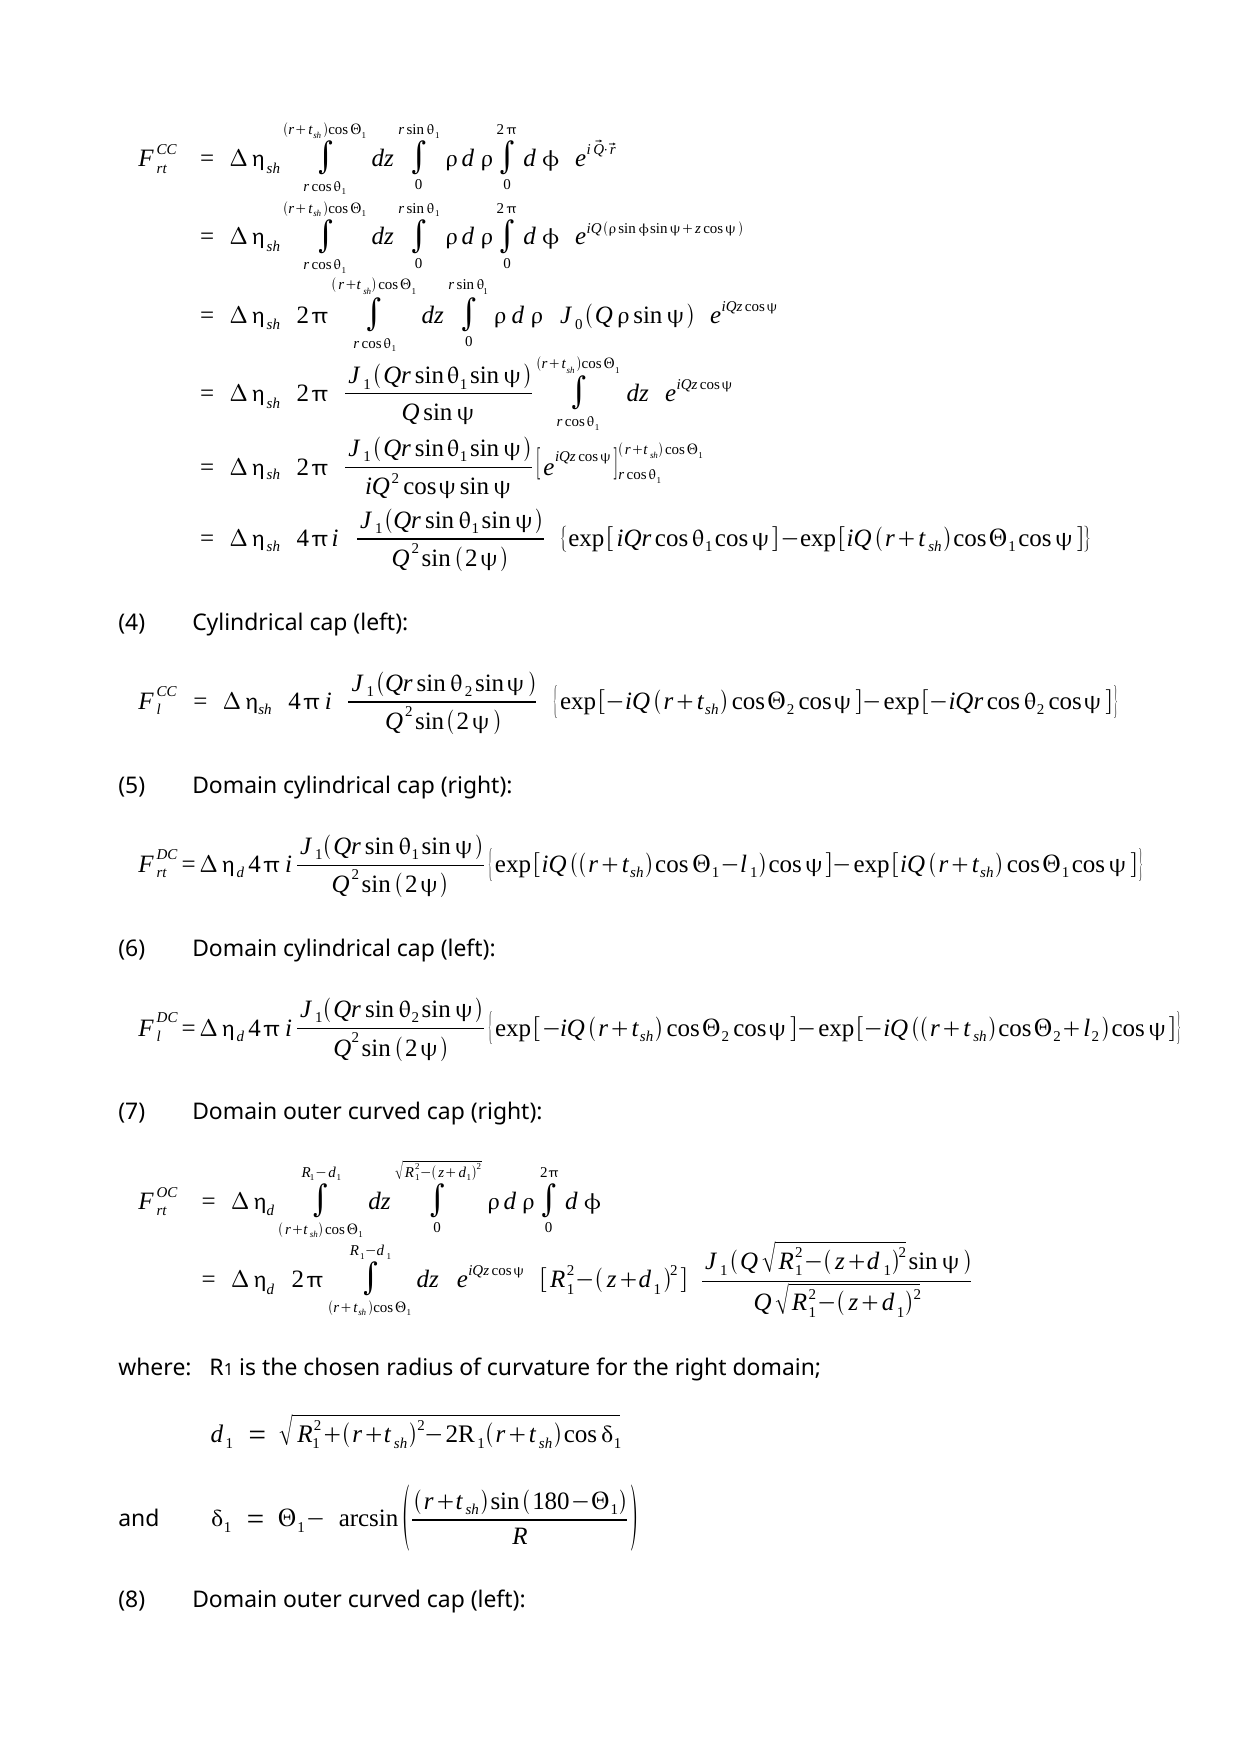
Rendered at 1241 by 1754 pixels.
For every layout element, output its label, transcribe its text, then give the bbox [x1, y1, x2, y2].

text where: R1 is the chosen radius of curvature for the right domain; [118, 1351, 1122, 1382]
list Domain cylindrical cap (right): [118, 769, 1122, 800]
text and [118, 1483, 1122, 1552]
list Cylindrical cap (left): [118, 606, 1122, 637]
list Domain outer curved cap (right): [118, 1095, 1122, 1126]
list Domain cylindrical cap (left): [118, 932, 1122, 963]
list Domain outer curved cap (left): [118, 1583, 1122, 1615]
